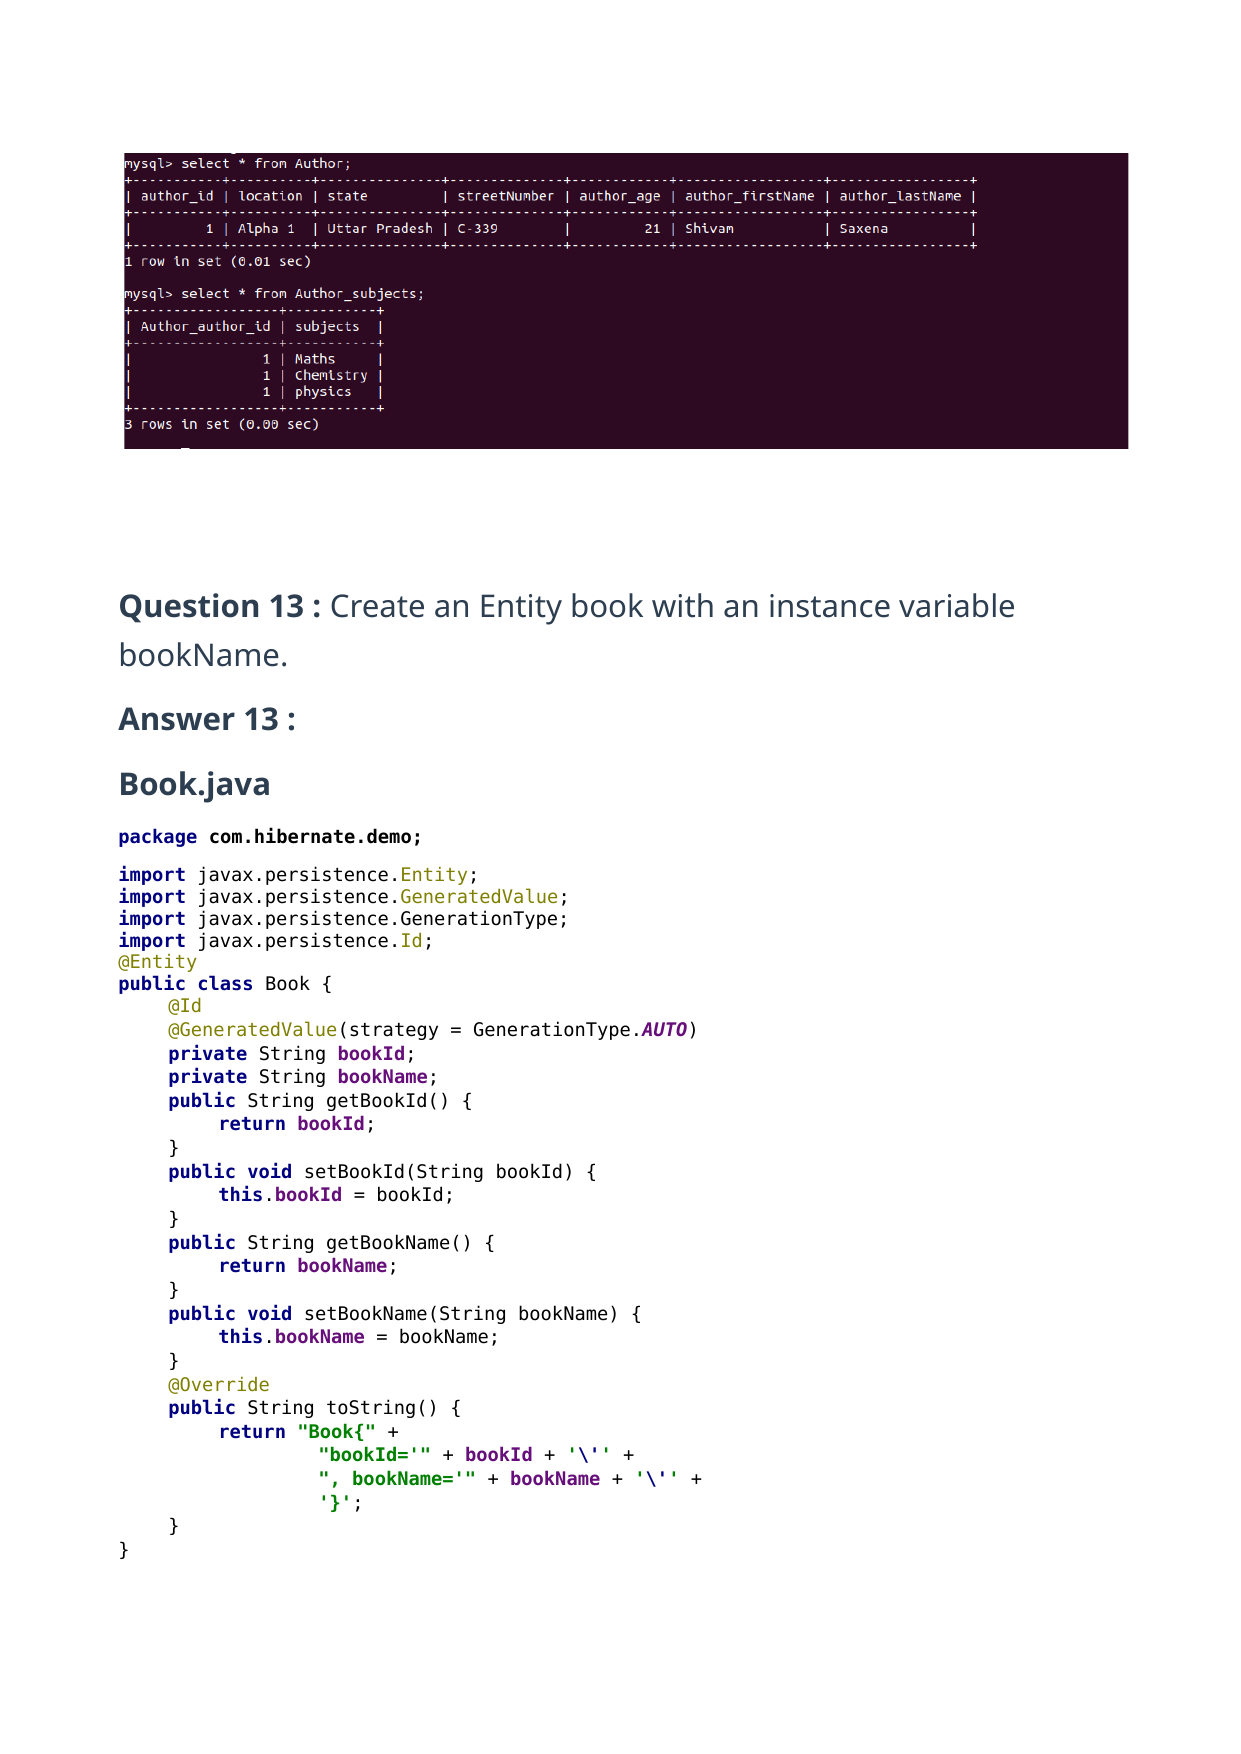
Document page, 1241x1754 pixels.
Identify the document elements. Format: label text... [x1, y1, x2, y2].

text return bookName; [118, 1255, 1122, 1279]
text private String bookName; [118, 1066, 1122, 1090]
text @Entity [118, 951, 1122, 973]
text import javax.persistence.Entity; [118, 864, 1122, 886]
text } [118, 1279, 1122, 1303]
text } [118, 1208, 1122, 1232]
text Answer 13 : [118, 697, 1122, 740]
text } [118, 1539, 1122, 1561]
text return bookId; [118, 1113, 1122, 1137]
text public void setBookId(String bookId) { [118, 1161, 1122, 1184]
text return "Book{" + [118, 1421, 1122, 1444]
text this.bookName = bookName; [118, 1326, 1122, 1350]
text this.bookId = bookId; [118, 1184, 1122, 1208]
text ", bookName='" + bookName + '\'' + [118, 1468, 1122, 1492]
text public String getBookId() { [118, 1090, 1122, 1113]
text public class Book { [118, 973, 1122, 995]
text "bookId='" + bookId + '\'' + [118, 1444, 1122, 1468]
text Book.java [118, 762, 1122, 804]
text import javax.persistence.GeneratedValue; [118, 886, 1122, 908]
text public String toString() { [118, 1397, 1122, 1421]
text @Id [118, 995, 1122, 1019]
text } [118, 1515, 1122, 1539]
text import javax.persistence.GenerationType; [118, 908, 1122, 929]
text package com.hibernate.demo; [118, 826, 1122, 848]
text import javax.persistence.Id; [118, 929, 1122, 951]
text '}'; [118, 1492, 1122, 1515]
text public String getBookName() { [118, 1232, 1122, 1255]
text public void setBookName(String bookName) { [118, 1303, 1122, 1326]
text private String bookId; [118, 1042, 1122, 1066]
text } [118, 1350, 1122, 1373]
text } [118, 1137, 1122, 1161]
text Question 13 : Create an Entity book with an instance variable bookName. [118, 584, 1122, 675]
picture [124, 153, 1129, 449]
text @GeneratedValue(strategy = GenerationType.AUTO) [118, 1019, 1122, 1042]
text @Override [118, 1373, 1122, 1397]
